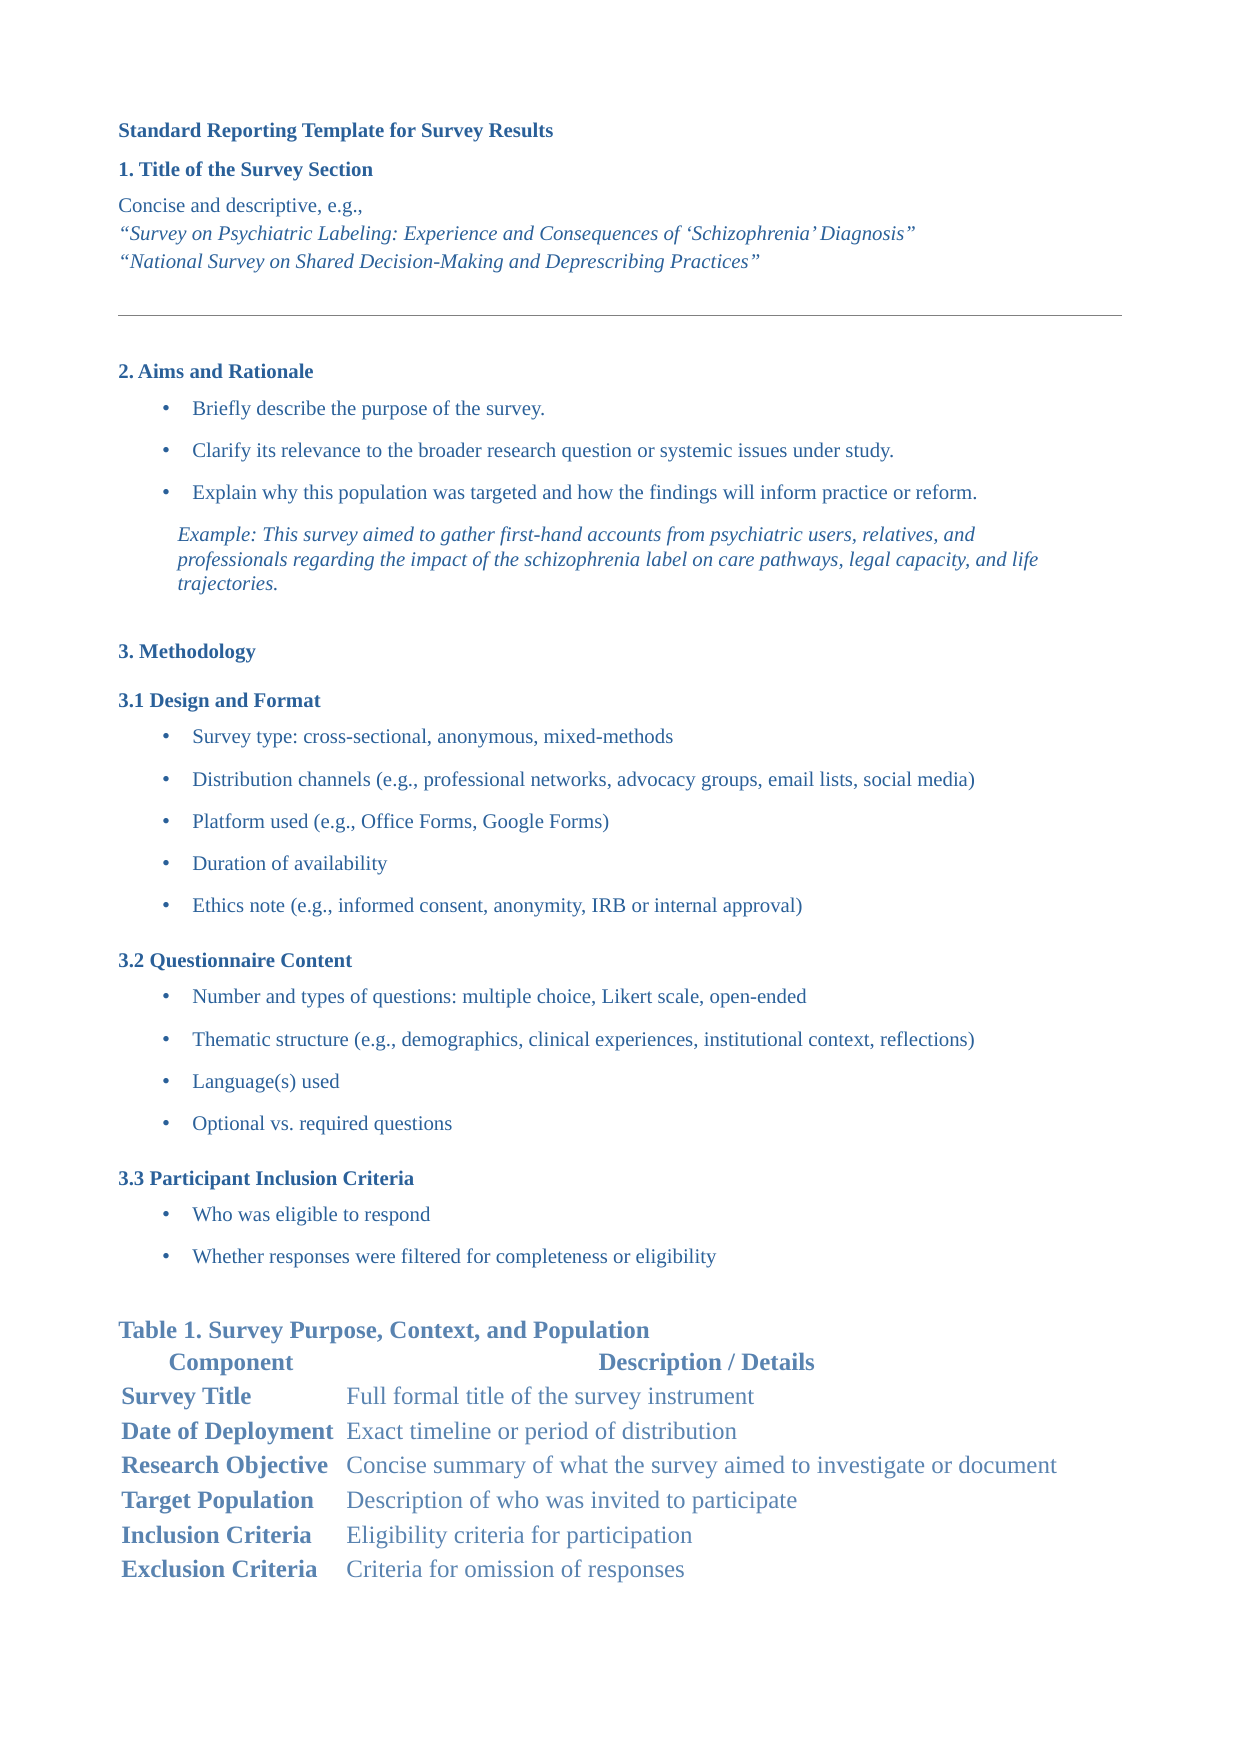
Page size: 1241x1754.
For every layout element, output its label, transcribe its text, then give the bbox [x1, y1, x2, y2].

list Clarify its relevance to the broader research question or systemic issues under study. [162, 438, 1122, 462]
subtitle 3.2 Questionnaire Content [118, 948, 1122, 972]
list Platform used (e.g., Office Forms, Google Forms) [162, 809, 1122, 833]
text Concise and descriptive, e.g., “Survey on Psychiatric Labeling: Experience and Consequences of ‘Schizophrenia’ Diagnosis” “National Survey on Shared Decision-Making and Deprescribing Practices” [118, 193, 1122, 273]
list Distribution channels (e.g., professional networks, advocacy groups, email lists, social media) [162, 766, 1122, 791]
table_cell Research Objective [118, 1448, 343, 1482]
table_cell Target Population [118, 1482, 343, 1517]
table_header Component [118, 1344, 343, 1378]
table_cell Eligibility criteria for participation [343, 1517, 1070, 1551]
table_cell Exclusion Criteria [118, 1551, 343, 1586]
list Duration of availability [162, 851, 1122, 875]
table_cell Exact timeline or period of distribution [343, 1413, 1070, 1448]
text Table 1. Survey Purpose, Context, and Population [118, 1286, 1122, 1344]
table_cell Concise summary of what the survey aimed to investigate or document [343, 1448, 1070, 1482]
subtitle 3. Methodology [118, 639, 1122, 663]
text Example: This survey aimed to gather first-hand accounts from psychiatric users, relatives, and professionals regarding the impact of the schizophrenia label on care pathways, legal capacity, and life trajectories. [177, 522, 1063, 594]
table_cell Criteria for omission of responses [343, 1551, 1070, 1586]
subtitle 1. Title of the Survey Section [118, 157, 1122, 181]
list Whether responses were filtered for completeness or eligibility [162, 1244, 1122, 1268]
list Explain why this population was targeted and how the findings will inform practice or reform. [162, 480, 1122, 504]
table_header Description / Details [343, 1344, 1070, 1378]
list Who was eligible to respond [162, 1202, 1122, 1226]
list Ethics note (e.g., informed consent, anonymity, IRB or internal approval) [162, 893, 1122, 917]
list Language(s) used [162, 1069, 1122, 1093]
list Optional vs. required questions [162, 1111, 1122, 1135]
table_cell Survey Title [118, 1379, 343, 1413]
table_cell Full formal title of the survey instrument [343, 1379, 1070, 1413]
table_cell Inclusion Criteria [118, 1517, 343, 1551]
list Briefly describe the purpose of the survey. [162, 396, 1122, 420]
table_cell Date of Deployment [118, 1413, 343, 1448]
subtitle 3.1 Design and Format [118, 688, 1122, 712]
list Thematic structure (e.g., demographics, clinical experiences, institutional context, reflections) [162, 1026, 1122, 1051]
table_cell Description of who was invited to participate [343, 1482, 1070, 1517]
list Number and types of questions: multiple choice, Likert scale, open-ended [162, 984, 1122, 1008]
subtitle 3.3 Participant Inclusion Criteria [118, 1166, 1122, 1189]
text Standard Reporting Template for Survey Results [118, 118, 1122, 142]
subtitle 2. Aims and Rationale [118, 359, 1122, 383]
list Survey type: cross-sectional, anonymous, mixed-methods [162, 724, 1122, 748]
